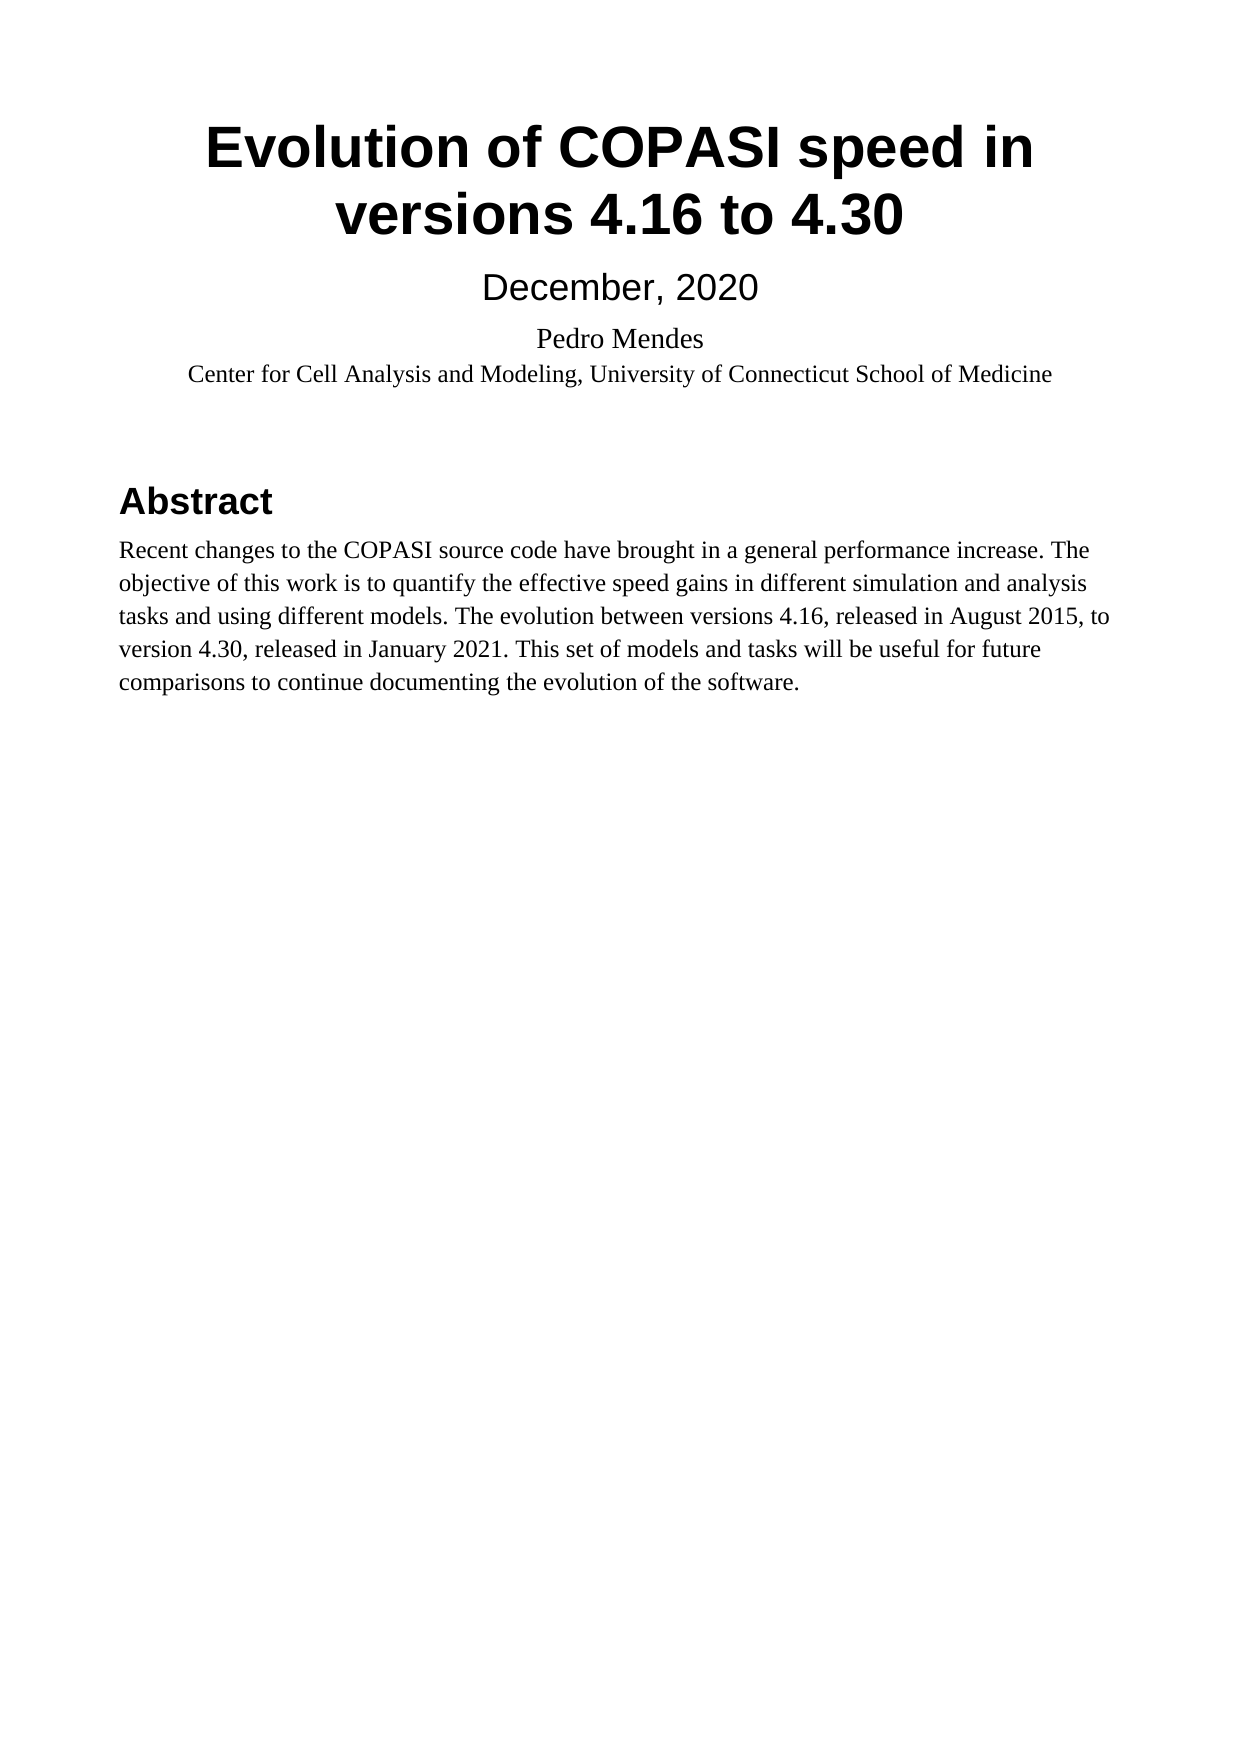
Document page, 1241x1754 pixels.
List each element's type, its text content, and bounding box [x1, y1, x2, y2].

text Pedro Mendes Center for Cell Analysis and Modeling, University of Connecticut School of Medicine [119, 321, 1121, 388]
text Recent changes to the COPASI source code have brought in a general performance increase. The objective of this work is to quantify the effective speed gains in different simulation and analysis tasks and using different models. The evolution between versions 4.16, released in August 2015, to version 4.30, released in January 2021. This set of models and tasks will be useful for future comparisons to continue documenting the evolution of the software. [119, 535, 1121, 696]
subtitle Abstract [119, 479, 1121, 523]
subtitle December, 2020 [119, 265, 1121, 308]
title Evolution of COPASI speed in versions 4.16 to 4.30 [119, 112, 1121, 247]
